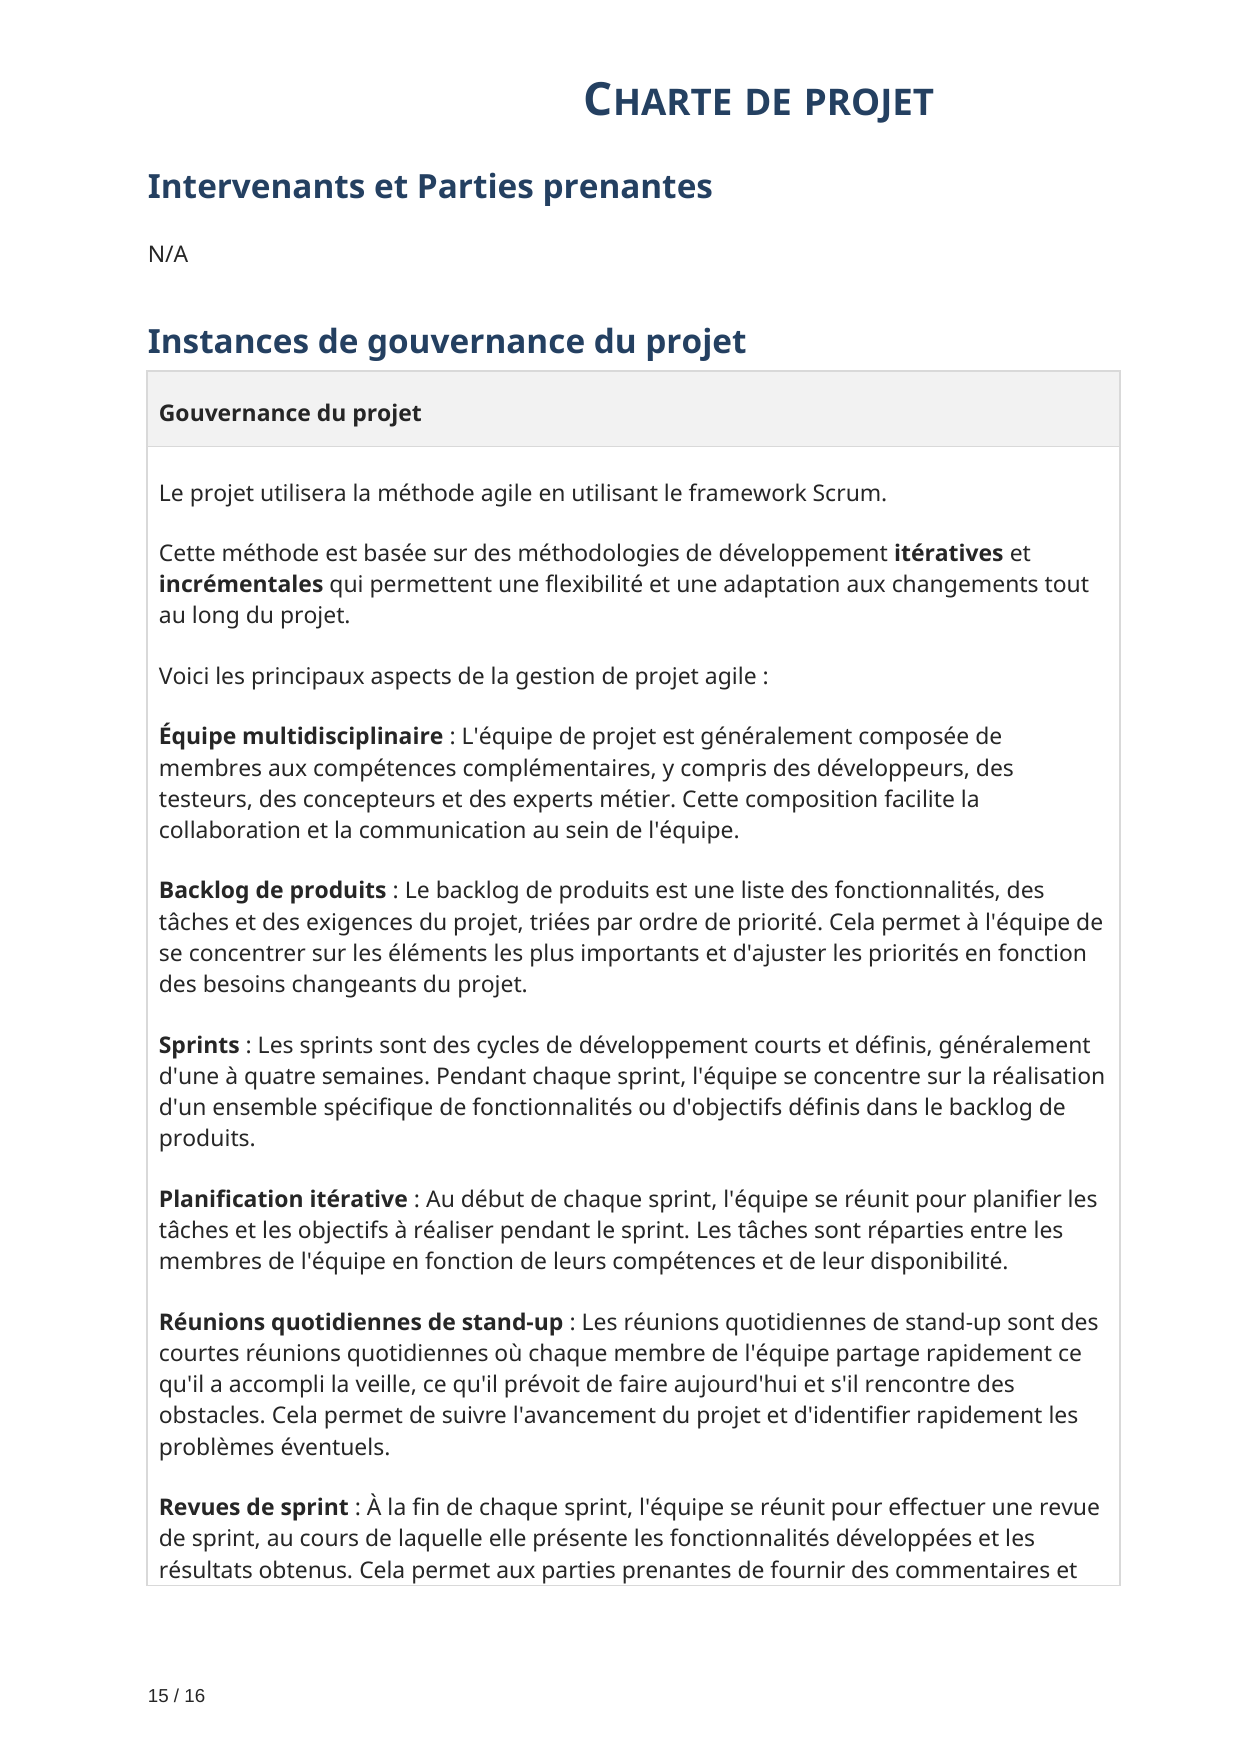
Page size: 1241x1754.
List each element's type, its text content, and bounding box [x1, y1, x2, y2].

table_header Gouvernance du projet [148, 372, 1119, 446]
subtitle Instances de gouvernance du projet [148, 318, 1108, 364]
text N/A [148, 238, 1108, 269]
subtitle Intervenants et Parties prenantes [148, 162, 1108, 208]
table_cell Le projet utilisera la méthode agile en utilisant le framework Scrum. Cette méthode est basée sur des méthodologies de développement itératives et incrémentales qui permettent une flexibilité et une adaptation aux changements tout au long du projet. Voici les principaux aspects de la gestion de projet agile : Équipe multidisciplinaire : L'équipe de projet est généralement composée de membres aux compétences complémentaires, y compris des développeurs, des testeurs, des concepteurs et des experts métier. Cette composition facilite la collaboration et la communication au sein de l'équipe. Backlog de produits : Le backlog de produits est une liste des fonctionnalités, des tâches et des exigences du projet, triées par ordre de priorité. Cela permet à l'équipe de se concentrer sur les éléments les plus importants et d'ajuster les priorités en fonction des besoins changeants du projet. Sprints : Les sprints sont des cycles de développement courts et définis, généralement d'une à quatre semaines. Pendant chaque sprint, l'équipe se concentre sur la réalisation d'un ensemble spécifique de fonctionnalités ou d'objectifs définis dans le backlog de produits. Planification itérative : Au début de chaque sprint, l'équipe se réunit pour planifier les tâches et les objectifs à réaliser pendant le sprint. Les tâches sont réparties entre les membres de l'équipe en fonction de leurs compétences et de leur disponibilité. Réunions quotidiennes de stand-up : Les réunions quotidiennes de stand-up sont des courtes réunions quotidiennes où chaque membre de l'équipe partage rapidement ce qu'il a accompli la veille, ce qu'il prévoit de faire aujourd'hui et s'il rencontre des obstacles. Cela permet de suivre l'avancement du projet et d'identifier rapidement les problèmes éventuels. Revues de sprint : À la fin de chaque sprint, l'équipe se réunit pour effectuer une revue de sprint, au cours de laquelle elle présente les fonctionnalités développées et les résultats obtenus. Cela permet aux parties prenantes de fournir des commentaires et [148, 447, 1119, 1585]
